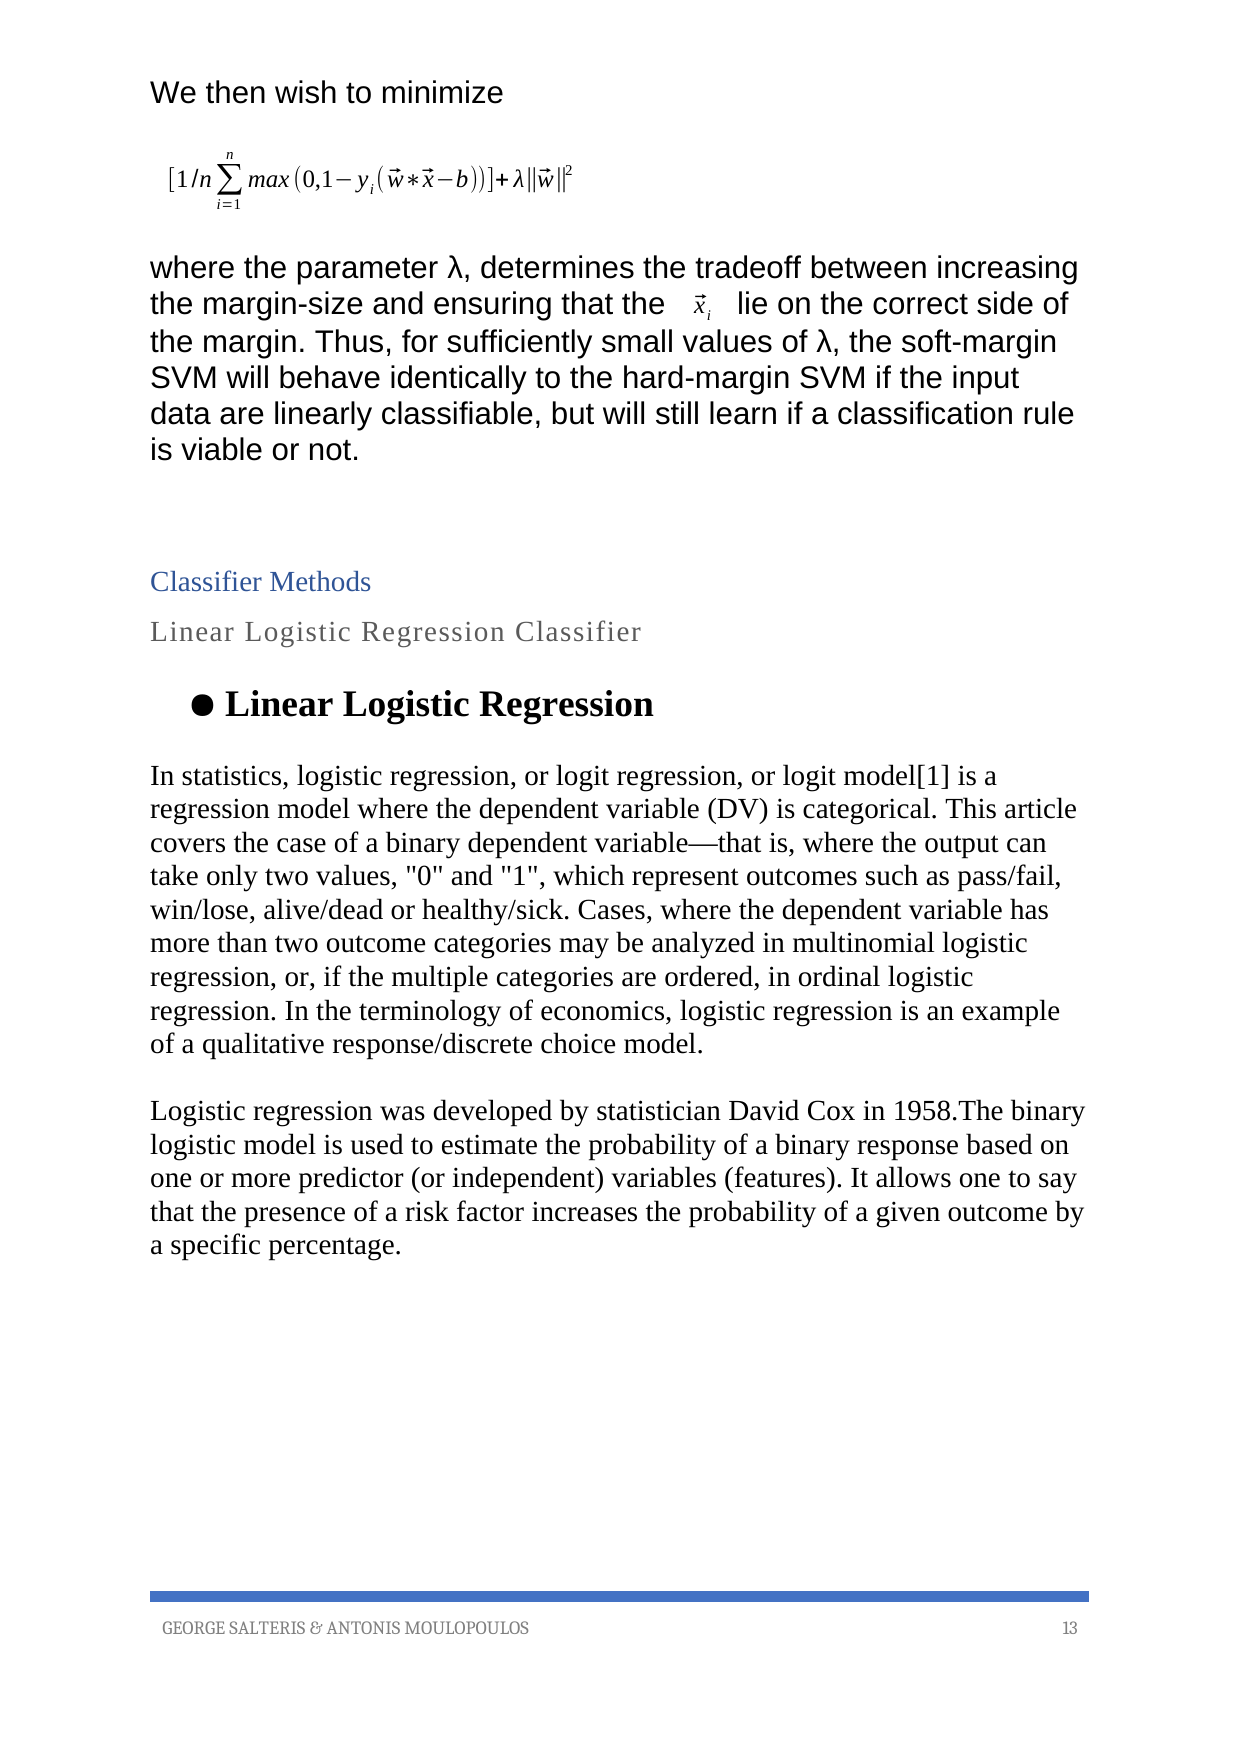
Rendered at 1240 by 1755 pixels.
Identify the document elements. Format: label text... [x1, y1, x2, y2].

list Linear Logistic Regression [187, 681, 1089, 724]
text In statistics, logistic regression, or logit regression, or logit model[1] is a regression model where the dependent variable (DV) is categorical. This article covers the case of a binary dependent variable—that is, where the output can take only two values, "0" and "1", which represent outcomes such as pass/fail, win/lose, alive/dead or healthy/sick. Cases, where the dependent variable has more than two outcome categories may be analyzed in multinomial logistic regression, or, if the multiple categories are ordered, in ordinal logistic regression. In the terminology of economics, logistic regression is an example of a qualitative response/discrete choice model. [150, 758, 1089, 1060]
subtitle Linear Logistic Regression Classifier [150, 614, 1089, 648]
subtitle Classifier Methods [150, 564, 1089, 597]
text Logistic regression was developed by statistician David Cox in 1958.The binary logistic model is used to estimate the probability of a binary response based on one or more predictor (or independent) variables (features). It allows one to say that the presence of a risk factor increases the probability of a given outcome by a specific percentage. [150, 1093, 1089, 1261]
text where the parameter λ, determines the tradeoff between increasing the margin-size and ensuring that the lie on the correct side of the margin. Thus, for sufficiently small values of λ, the soft-margin SVM will behave identically to the hard-margin SVM if the input data are linearly classifiable, but will still learn if a classification rule is viable or not. [150, 249, 1089, 467]
text We then wish to minimize [150, 74, 1089, 110]
